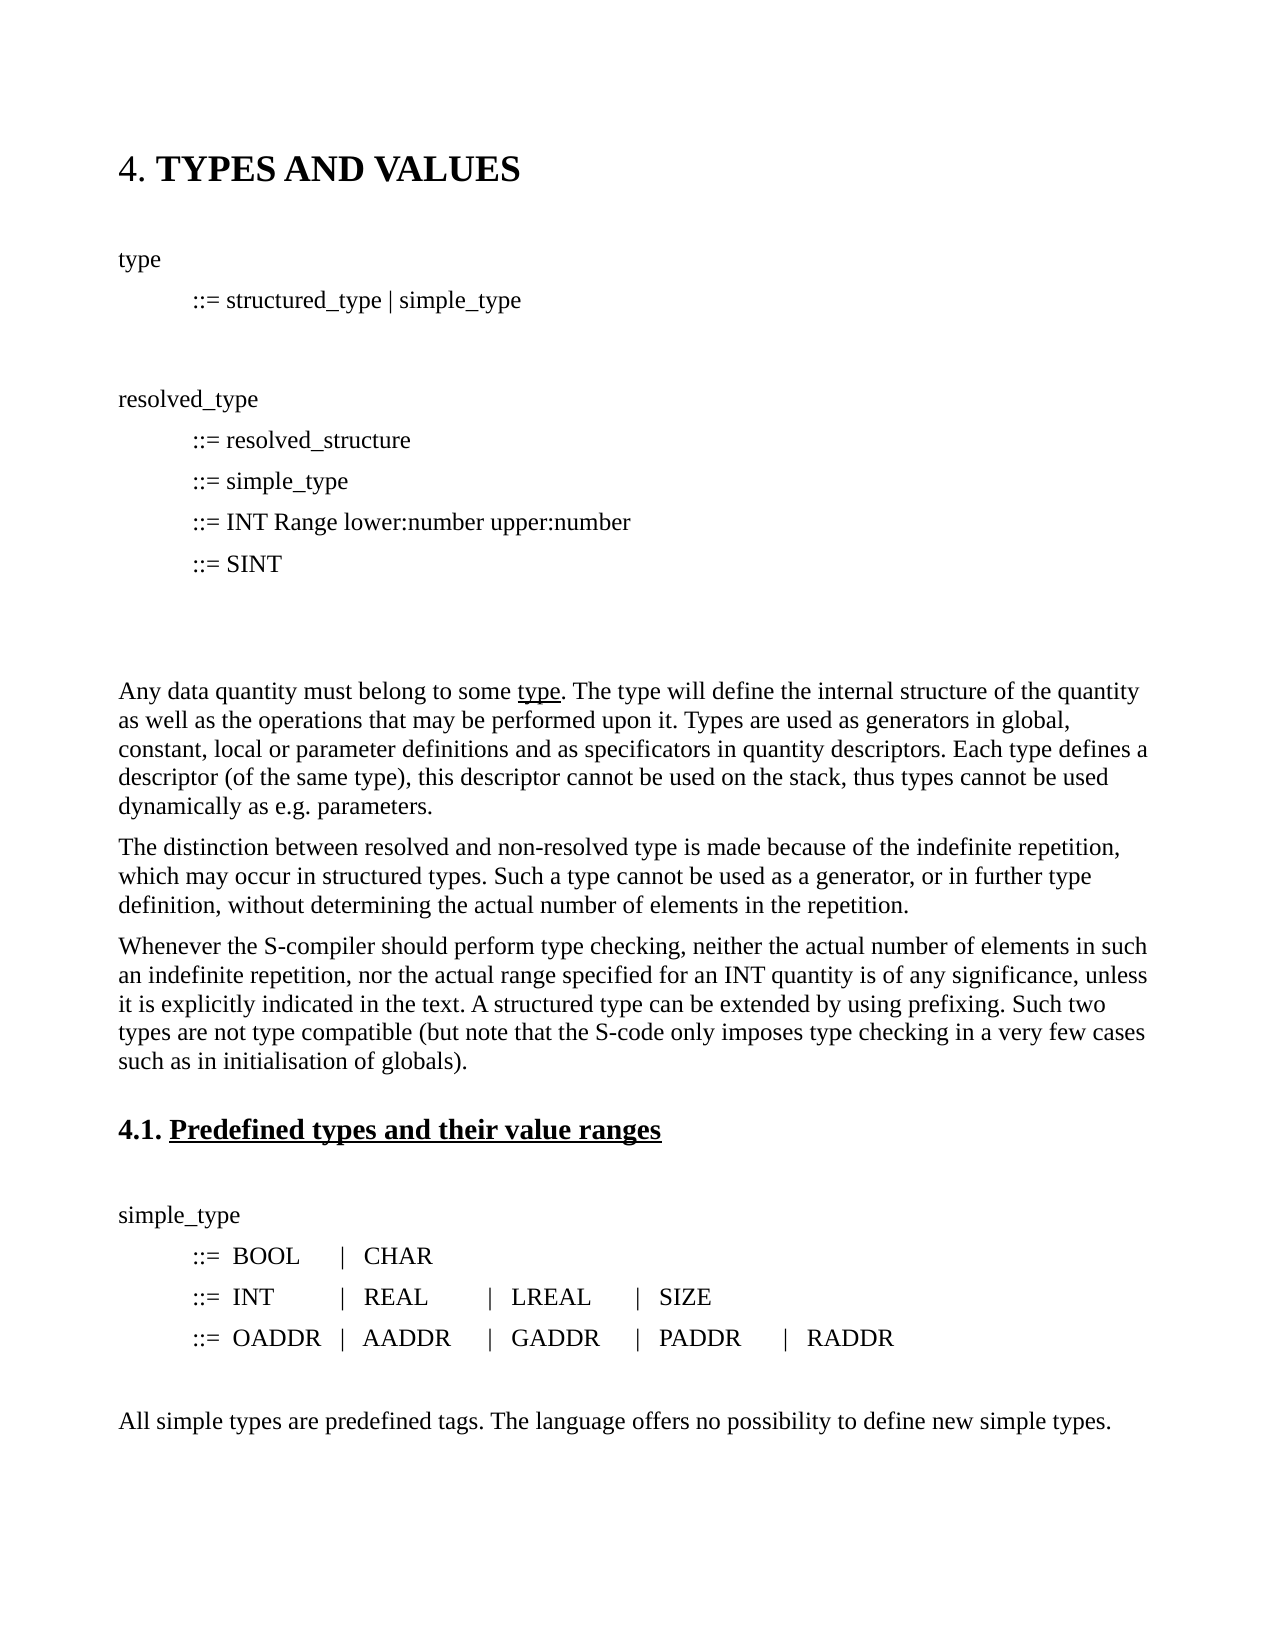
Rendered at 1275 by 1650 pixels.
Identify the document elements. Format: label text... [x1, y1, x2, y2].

text simple_type [118, 1200, 1157, 1228]
text ::= OADDR | AADDR | GADDR | PADDR | RADDR [118, 1323, 1157, 1352]
text ::= structured_type | simple_type [118, 285, 1157, 314]
text ::= simple_type [118, 466, 1157, 495]
text ::= resolved_structure [118, 425, 1157, 454]
text Whenever the S-compiler should perform type checking, neither the actual number of elements in such an indefinite repetition, nor the actual range specified for an INT quantity is of any significance, unless it is explicitly indicated in the text. A structured type can be extended by using prefixing. Such two types are not type compatible (but note that the S-code only imposes type checking in a very few cases such as in initialisation of globals). [118, 931, 1157, 1075]
text ::= SINT [118, 549, 1157, 577]
text ::= BOOL | CHAR [118, 1241, 1157, 1270]
text The distinction between resolved and non-resolved type is made because of the indefinite repetition, which may occur in structured types. Such a type cannot be used as a generator, or in further type definition, without determining the actual number of elements in the repetition. [118, 832, 1157, 919]
text type [118, 244, 1157, 272]
text ::= INT | REAL | LREAL | SIZE [118, 1282, 1157, 1311]
subtitle 4.1. Predefined types and their value ranges [118, 1112, 1157, 1146]
text resolved_type [118, 326, 1157, 412]
text ::= INT Range lower:number upper:number [118, 507, 1157, 536]
text 4. TYPES AND VALUES [118, 118, 1157, 190]
text Any data quantity must belong to some type. The type will define the internal structure of the quantity as well as the operations that may be performed upon it. Types are used as generators in global, constant, local or parameter definitions and as specificators in quantity descriptors. Each type defines a descriptor (of the same type), this descriptor cannot be used on the stack, thus types cannot be used dynamically as e.g. parameters. [118, 590, 1157, 820]
text All simple types are predefined tags. The language offers no possibility to define new simple types. [118, 1406, 1157, 1435]
